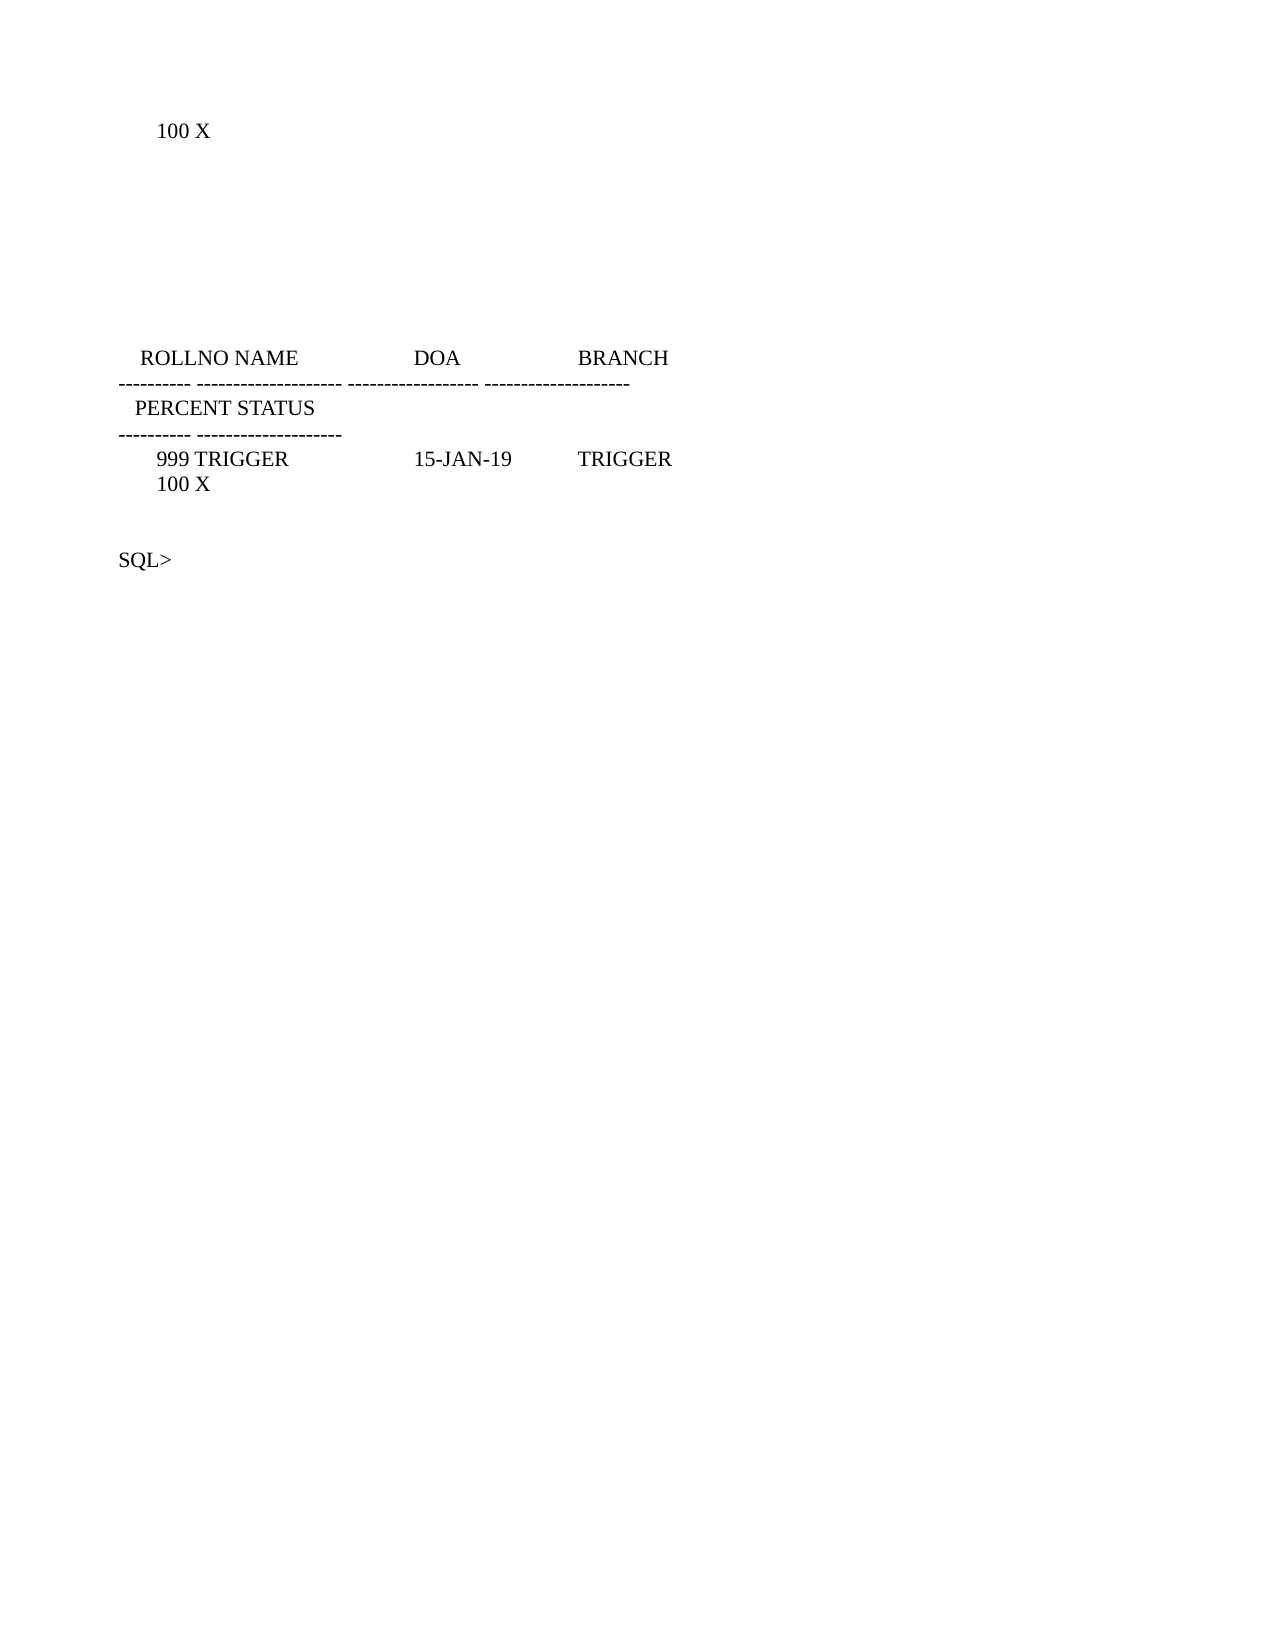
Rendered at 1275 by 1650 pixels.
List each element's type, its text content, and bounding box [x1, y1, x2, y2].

text SQL> [118, 547, 1157, 572]
text 100 X [118, 471, 1157, 496]
text 100 X [118, 118, 1157, 143]
text PERCENT STATUS [118, 395, 1157, 421]
text ---------- -------------------- [118, 421, 1157, 446]
text ---------- -------------------- ------------------ -------------------- [118, 370, 1157, 395]
text ROLLNO NAME DOA BRANCH [118, 345, 1157, 370]
text 999 TRIGGER 15-JAN-19 TRIGGER [118, 446, 1157, 471]
